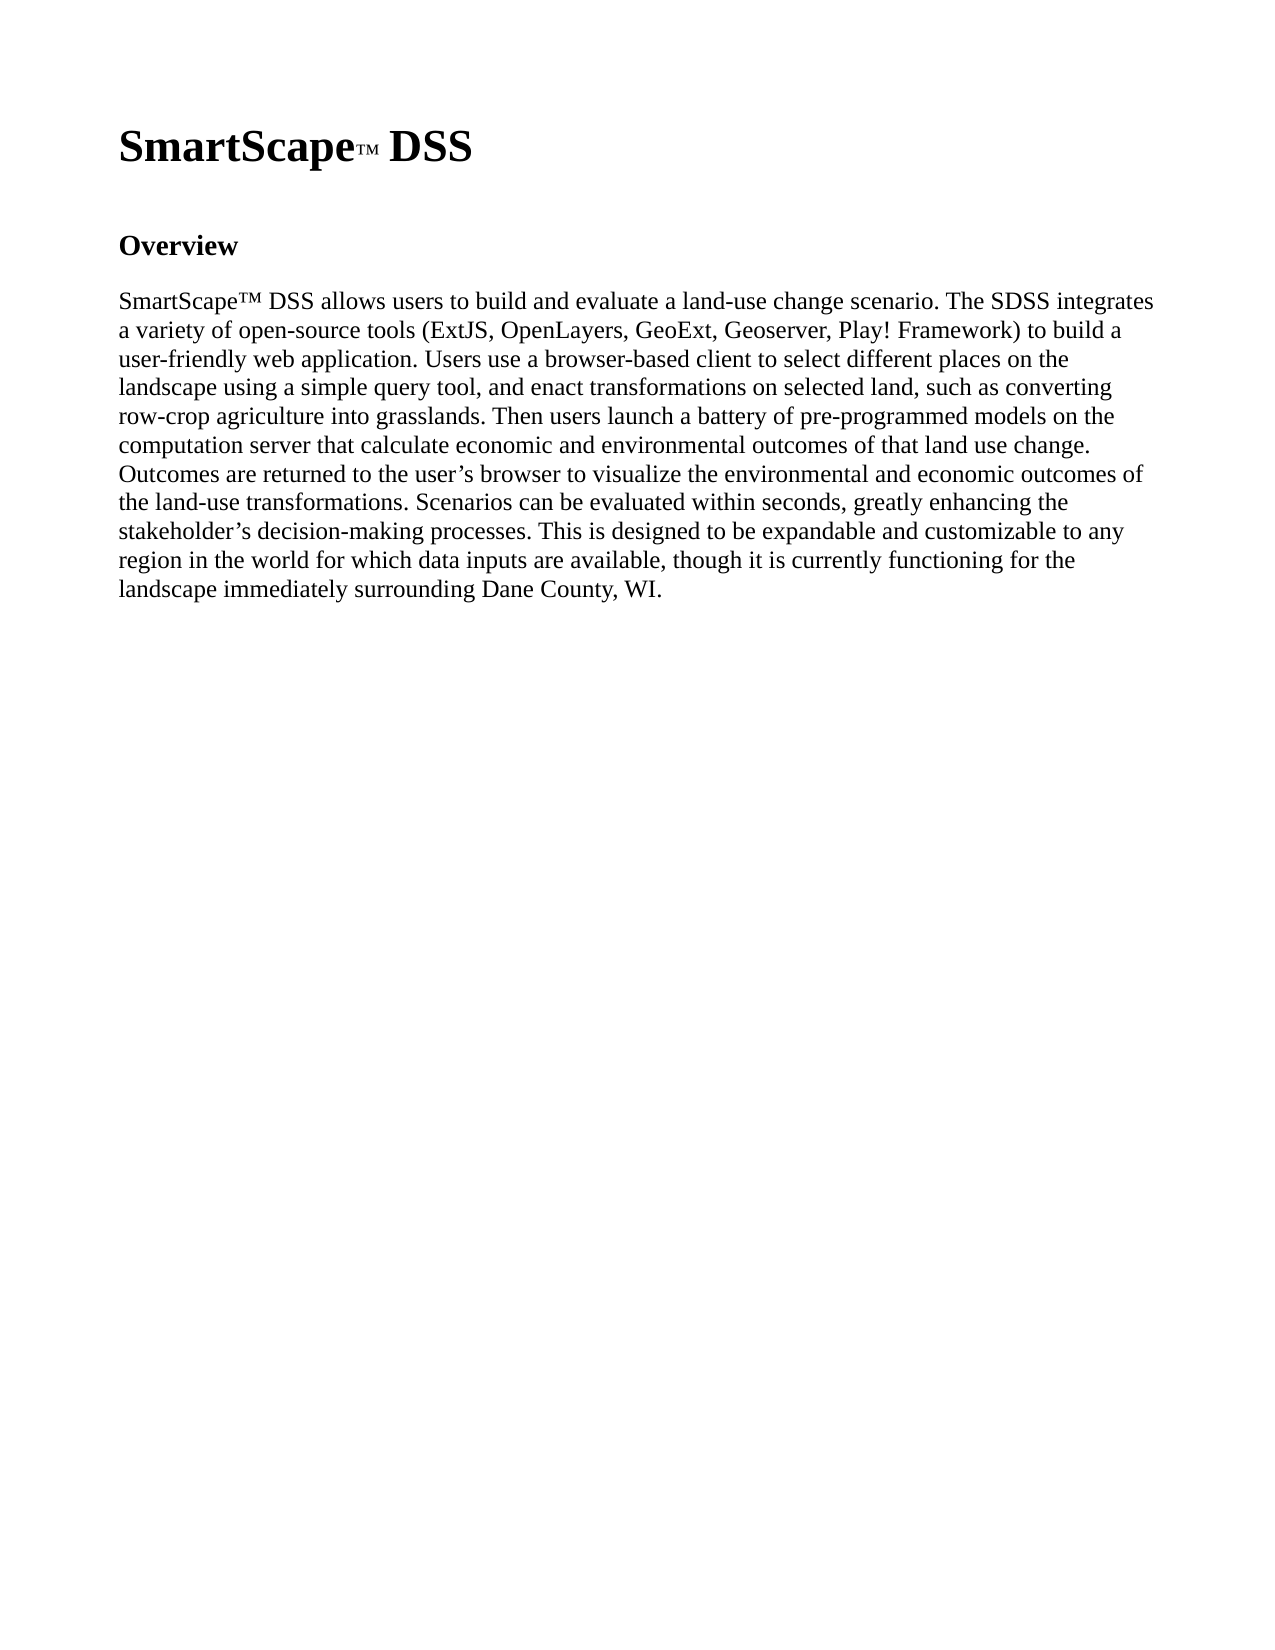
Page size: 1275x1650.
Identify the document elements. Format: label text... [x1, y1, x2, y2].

text SmartScape™ DSS [118, 118, 1157, 171]
text Overview [118, 228, 1157, 262]
text SmartScape™ DSS allows users to build and evaluate a land-use change scenario. The SDSS integrates a variety of open-source tools (ExtJS, OpenLayers, GeoExt, Geoserver, Play! Framework) to build a user-friendly web application. Users use a browser-based client to select different places on the landscape using a simple query tool, and enact transformations on selected land, such as converting row-crop agriculture into grasslands. Then users launch a battery of pre-programmed models on the computation server that calculate economic and environmental outcomes of that land use change. Outcomes are returned to the user’s browser to visualize the environmental and economic outcomes of the land-use transformations. Scenarios can be evaluated within seconds, greatly enhancing the stakeholder’s decision-making processes. This is designed to be expandable and customizable to any region in the world for which data inputs are available, though it is currently functioning for the landscape immediately surrounding Dane County, WI. [118, 286, 1157, 602]
